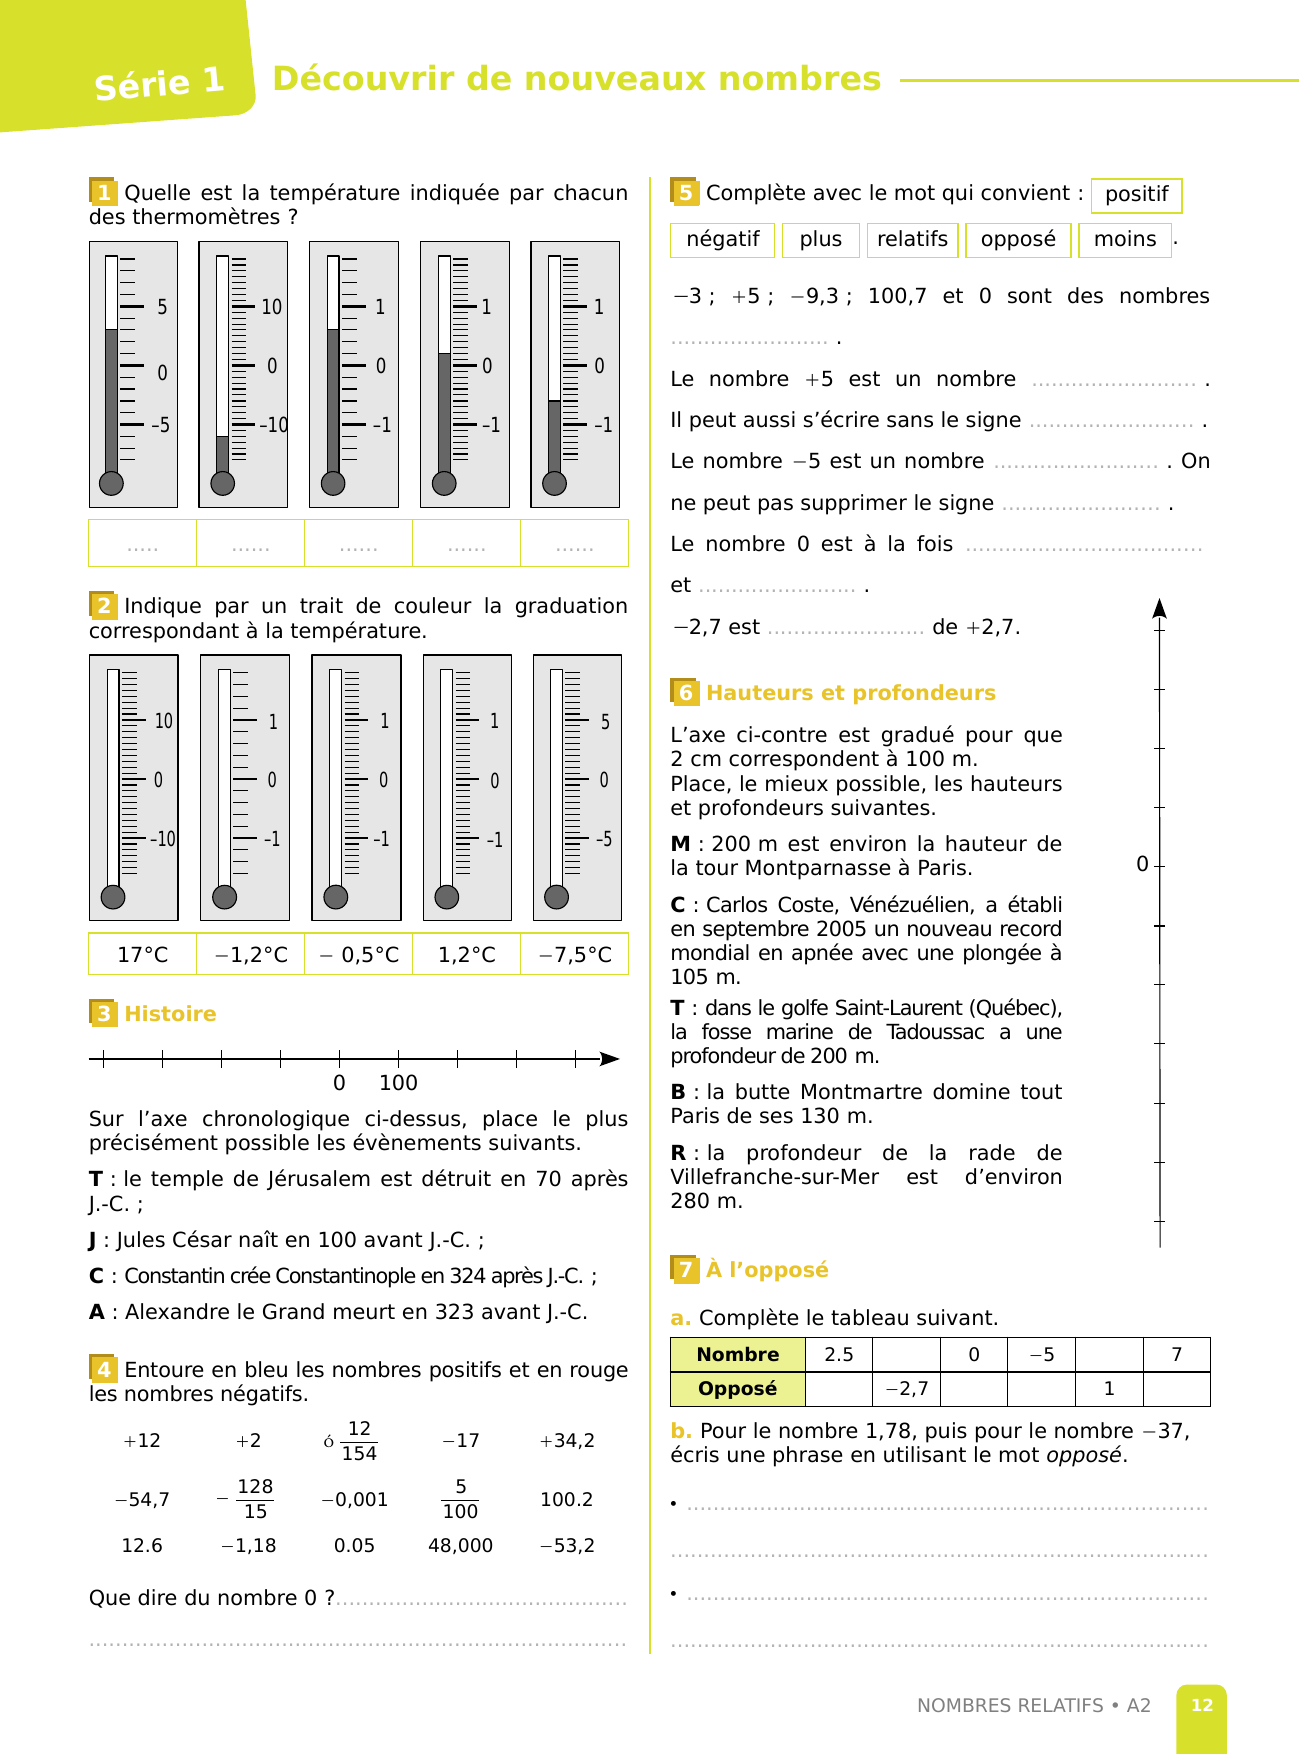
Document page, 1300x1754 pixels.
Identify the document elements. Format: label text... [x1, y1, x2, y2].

subtitle Histoire [88, 998, 629, 1027]
table_header ...... [521, 520, 628, 566]
table_cell ─53,2 [514, 1529, 620, 1563]
table_cell 0,05 [301, 1529, 407, 1563]
text Le nombre −5 est un nombre ......................… . On ne peut pas supprimer le signe .....................… . [670, 432, 1211, 515]
text −3 ; 5 ; −9,3 ; 100,7 et 0 sont des nombres ........................ . [670, 267, 1211, 349]
table_cell [1008, 1373, 1075, 1406]
table_cell ─ [195, 1471, 301, 1529]
table_cell [806, 1373, 872, 1406]
text négatif [677, 227, 768, 251]
subtitle [1161, 677, 1211, 706]
table_header 0 [941, 1338, 1007, 1371]
text plus [789, 227, 853, 251]
table_header 7 [1144, 1338, 1210, 1371]
table_header −7,5°C [521, 934, 628, 974]
table_header ─17 [408, 1412, 514, 1471]
text b. Pour le nombre 1,78, puis pour le nombre −37, écris une phrase en utilisant le mot opposé. [670, 1419, 1211, 1468]
table_cell ─2,7 [873, 1373, 940, 1406]
table_header 1,2°C [413, 934, 520, 974]
table_header [1076, 1338, 1143, 1371]
subtitle À l’opposé [696, 1255, 1211, 1283]
text −2,7 est ........................ de 2,7. [670, 598, 1159, 639]
table_cell 12,6 [89, 1529, 195, 1563]
list Que dire du nombre 0 ? [88, 1569, 629, 1610]
text L’axe ci-contre est gradué pour que 2 cm correspondent à 100 m. [670, 723, 1063, 772]
text Le nombre 0 est à la fois .................................… et ........................ . [670, 515, 1211, 598]
subtitle Entoure en bleu les nombres positifs et en rouge les nombres négatifs. [88, 1354, 629, 1406]
text B : la butte Montmartre domine tout Paris de ses 130 m. [670, 1080, 1063, 1129]
text C : Constantin crée Constantinople en 324 après J.-C. ; [88, 1264, 629, 1288]
table_cell [1144, 1373, 1210, 1406]
subtitle Indique par un trait de couleur la graduation correspondant à la température. [88, 591, 629, 643]
list positif [1098, 182, 1176, 207]
table_header  [301, 1412, 407, 1471]
table_header ...... [413, 520, 520, 566]
table_header −1,2°C [197, 934, 304, 974]
text relatifs [874, 227, 951, 251]
text J : Jules César naît en 100 avant J.-C. ; [88, 1228, 629, 1252]
table_header 2 [195, 1412, 301, 1471]
subtitle Quelle est la température indiquée par chacun des thermomètres ? [88, 177, 629, 229]
text M : 200 m est environ la hauteur de la tour Montparnasse à Paris. [670, 832, 1063, 881]
text T : dans le golfe Saint-Laurent (Québec), la fosse marine de Tadoussac a une profondeur de 200 m. [670, 996, 1063, 1068]
table_cell ─0,001 [301, 1471, 407, 1529]
text R : la profondeur de la rade de Villefranche-sur-Mer est d’environ 280 m. [670, 1141, 1063, 1213]
table_header − 0,5°C [305, 934, 412, 974]
table_header 12 [89, 1412, 195, 1471]
text T : le temple de Jérusalem est détruit en 70 après J.-C. ; [88, 1167, 629, 1216]
table_cell ─1,18 [195, 1529, 301, 1563]
table_cell ─54,7 [89, 1471, 195, 1529]
text [1160, 598, 1211, 639]
text opposé [972, 227, 1064, 251]
text Sur l’axe chronologique ci-dessus, place le plus précisément possible les évènements suivants. [88, 1107, 629, 1156]
table_cell Opposé [671, 1373, 805, 1406]
subtitle Hauteurs et profondeurs [670, 677, 1158, 706]
text Place, le mieux possible, les hauteurs et profondeurs suivantes. [670, 772, 1063, 820]
text Le nombre 5 est un nombre ......................… . Il peut aussi s’écrire sans le signe ......................… . [670, 349, 1211, 432]
table_header 17°C [89, 934, 196, 974]
table_header ..... [89, 520, 196, 566]
text C : Carlos Coste, Vénézuélien, a établi en septembre 2005 un nouveau record mondial en apnée avec une plongée à 105 m. [670, 893, 1063, 990]
table_header ...... [197, 520, 304, 566]
table_cell 48 000 [408, 1529, 514, 1563]
table_header 2,5 [806, 1338, 872, 1371]
table_cell [408, 1471, 514, 1529]
table_header 34,2 [514, 1412, 620, 1471]
table_cell 100,2 [514, 1471, 620, 1529]
text a. Complète le tableau suivant. [670, 1306, 1211, 1331]
table_cell 1 [1076, 1373, 1143, 1406]
subtitle Complète avec le mot qui convient : [670, 177, 1211, 214]
table_header ─5 [1008, 1338, 1075, 1371]
table_cell [941, 1373, 1007, 1406]
text . [670, 217, 1211, 258]
text moins [1085, 227, 1165, 251]
text A : Alexandre le Grand meurt en 323 avant J.-C. [88, 1300, 629, 1324]
table_header Nombre [671, 1338, 805, 1371]
table_header [873, 1338, 940, 1371]
table_header ...... [305, 520, 412, 566]
